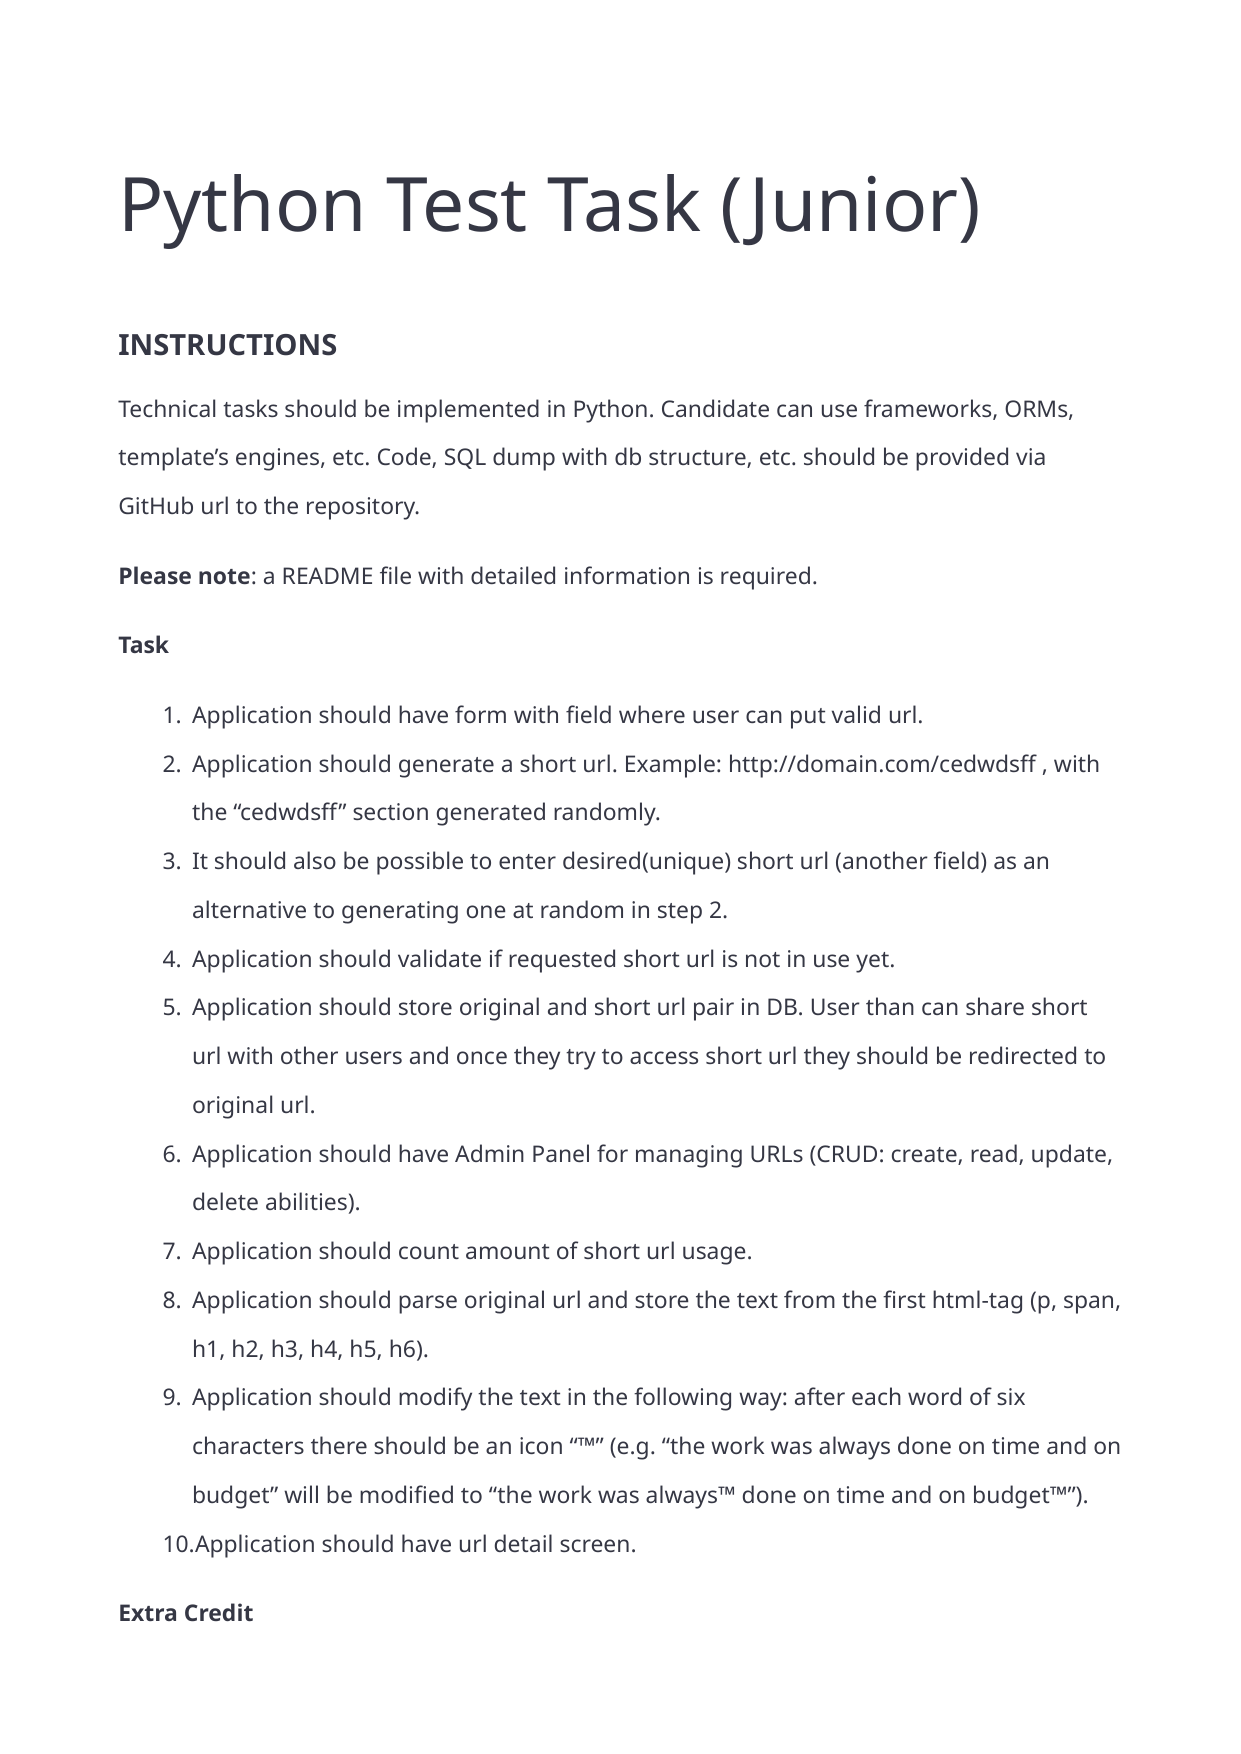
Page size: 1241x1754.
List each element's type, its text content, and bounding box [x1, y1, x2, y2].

list Application should have Admin Panel for managing URLs (CRUD: create, read, update, delete abilities). [162, 1137, 1122, 1217]
list It should also be possible to enter desired(unique) short url (another field) as an alternative to generating one at random in step 2. [162, 845, 1122, 925]
text Please note: a README file with detailed information is required. [118, 559, 1122, 591]
text Extra Credit [118, 1597, 1122, 1628]
list Application should store original and short url pair in DB. User than can share short url with other users and once they try to access short url they should be redirected to original url. [162, 991, 1122, 1120]
text Task [118, 629, 1122, 660]
list Application should have url detail screen. [162, 1527, 1122, 1559]
list Application should validate if requested short url is not in use yet. [162, 942, 1122, 974]
text Python Test Task (Junior) [118, 151, 1122, 254]
list Application should have form with field where user can put valid url. [162, 699, 1122, 730]
list Application should parse original url and store the text from the first html-tag (p, span, h1, h2, h3, h4, h5, h6). [162, 1284, 1122, 1364]
list Application should count amount of short url usage. [162, 1235, 1122, 1266]
list Application should modify the text in the following way: after each word of six characters there should be an icon “™” (e.g. “the work was always done on time and on budget” will be modified to “the work was always™ done on time and on budget™”). [162, 1381, 1122, 1510]
list Application should generate a short url. Example: http://domain.com/cedwdsff , with the “cedwdsff” section generated randomly. [162, 747, 1122, 827]
subtitle INSTRUCTIONS [118, 324, 1122, 364]
text Technical tasks should be implemented in Python. Candidate can use frameworks, ORMs, template’s engines, etc. Code, SQL dump with db structure, etc. should be provided via GitHub url to the repository. [118, 392, 1122, 521]
